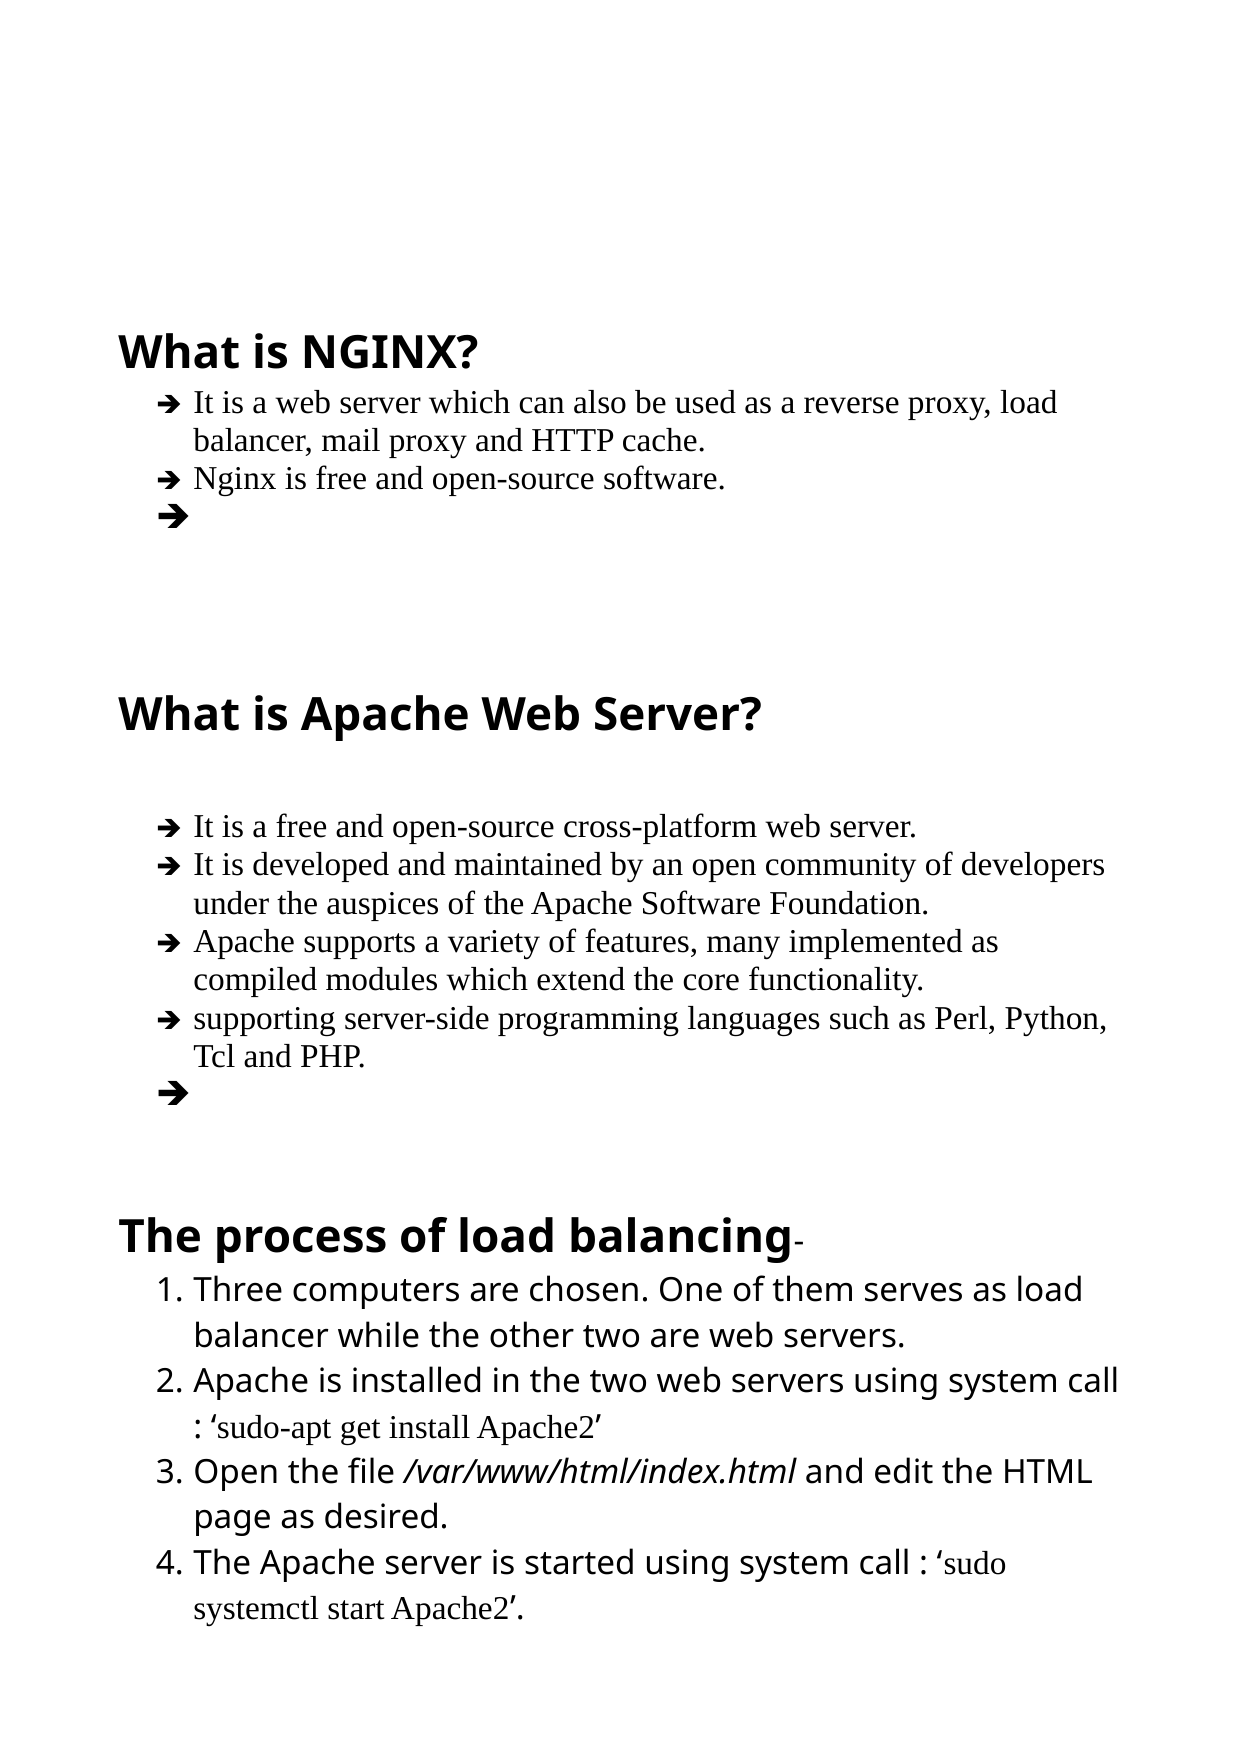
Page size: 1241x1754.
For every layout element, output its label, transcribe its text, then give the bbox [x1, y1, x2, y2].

list : ‘sudo-apt get install Apache2’ [156, 1402, 1122, 1448]
list supporting server-side programming languages such as Perl, Python, Tcl and PHP. [156, 998, 1122, 1074]
list Apache supports a variety of features, many implemented as compiled modules which extend the core functionality. [156, 921, 1122, 998]
text What is Apache Web Server? [118, 681, 1122, 744]
list Open the file /var/www/html/index.html and edit the HTML page as desired. [156, 1448, 1122, 1539]
list It is developed and maintained by an open community of developers under the auspices of the Apache Software Foundation. [156, 844, 1122, 921]
list Three computers are chosen. One of them serves as load balancer while the other two are web servers. [156, 1266, 1122, 1357]
list It is a free and open-source cross-platform web server. [156, 806, 1122, 844]
list Apache is installed in the two web servers using system call [156, 1357, 1122, 1402]
list Nginx is free and open-source software. [156, 459, 1122, 497]
list It is a web server which can also be used as a reverse proxy, load balancer, mail proxy and HTTP cache. [156, 382, 1122, 459]
text What is NGINX? [118, 319, 1122, 382]
list The Apache server is started using system call : ‘sudo systemctl start Apache2’. [156, 1539, 1122, 1629]
text The process of load balancing- [118, 1204, 1122, 1266]
